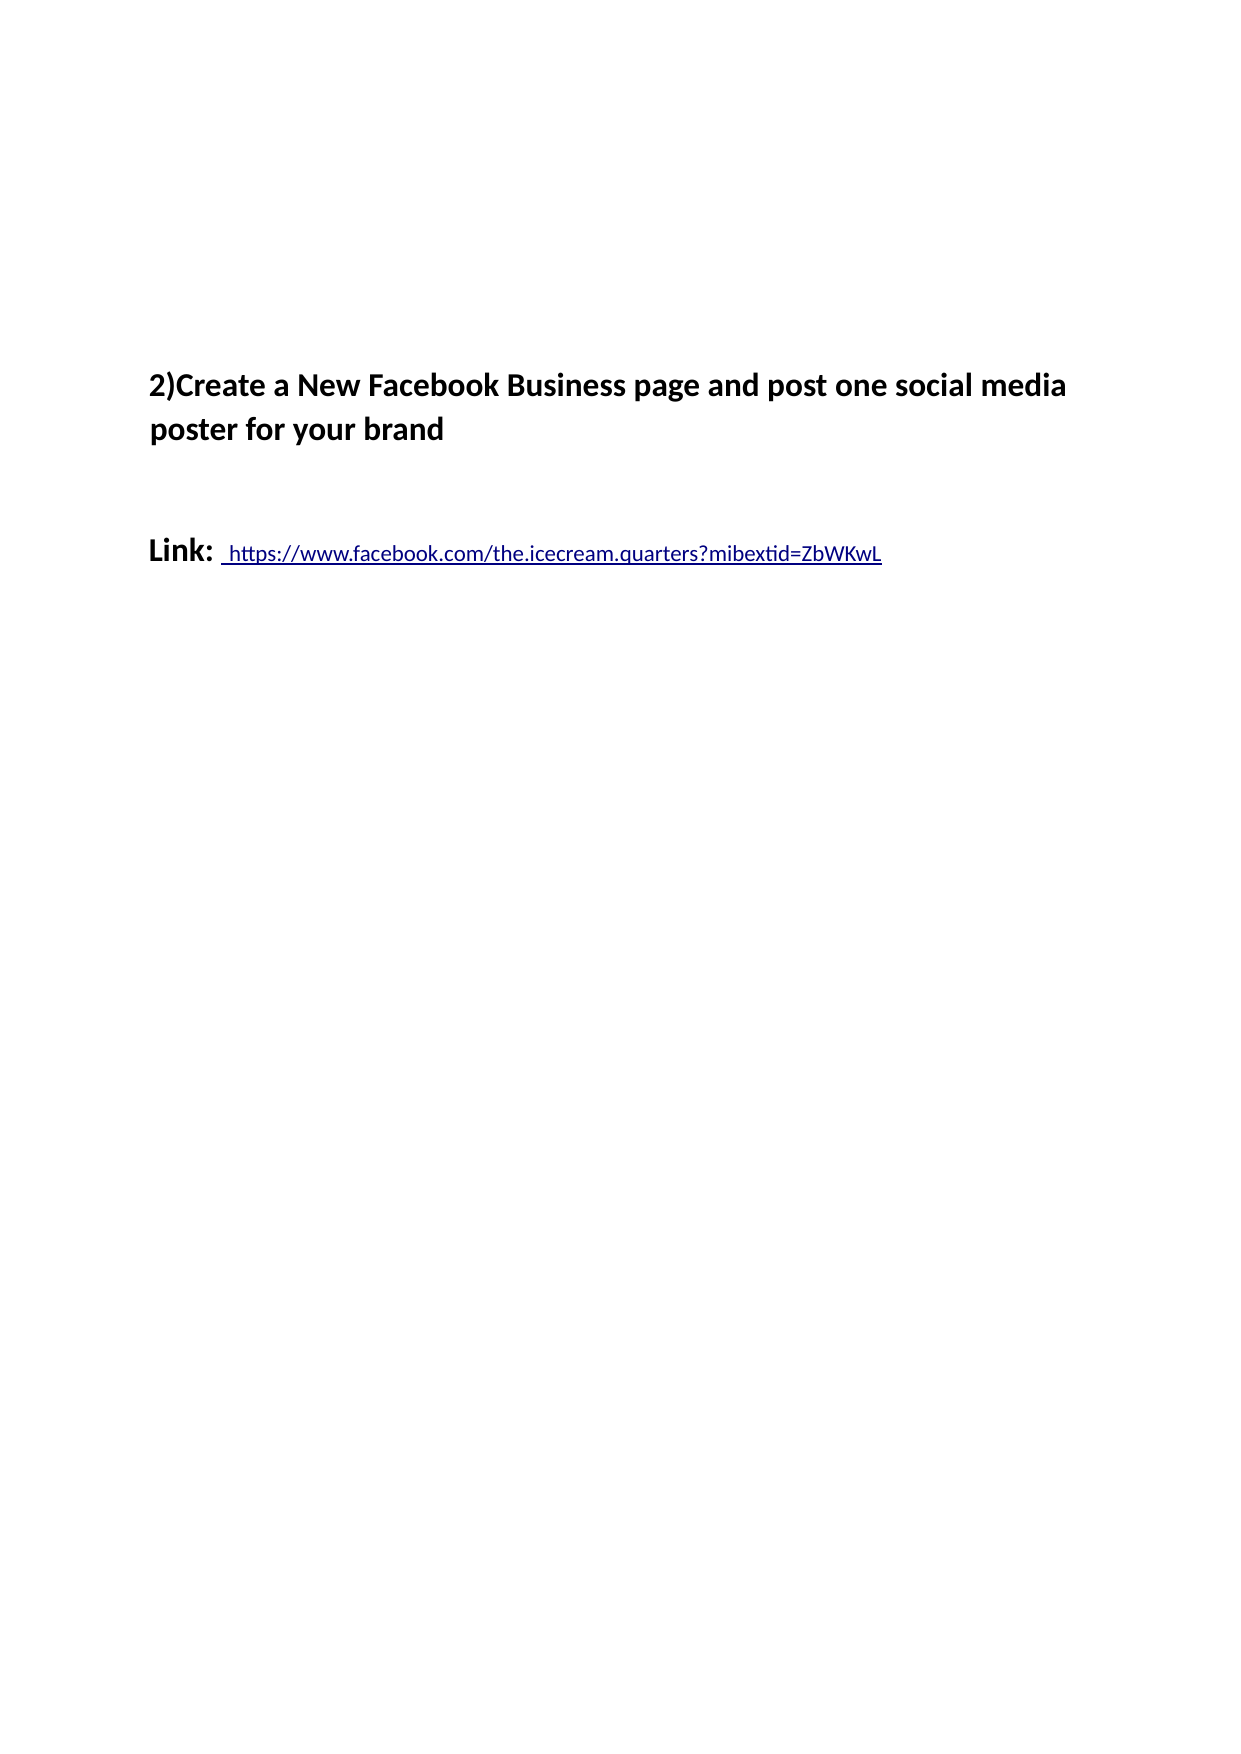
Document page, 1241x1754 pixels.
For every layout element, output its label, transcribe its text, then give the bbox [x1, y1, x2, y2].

text 2)Create a New Facebook Business page and post one social media poster for your brand [148, 364, 1092, 449]
text Link: https://www.facebook.com/the.icecream.quarters?mibextid=ZbWKwL [148, 529, 1098, 570]
